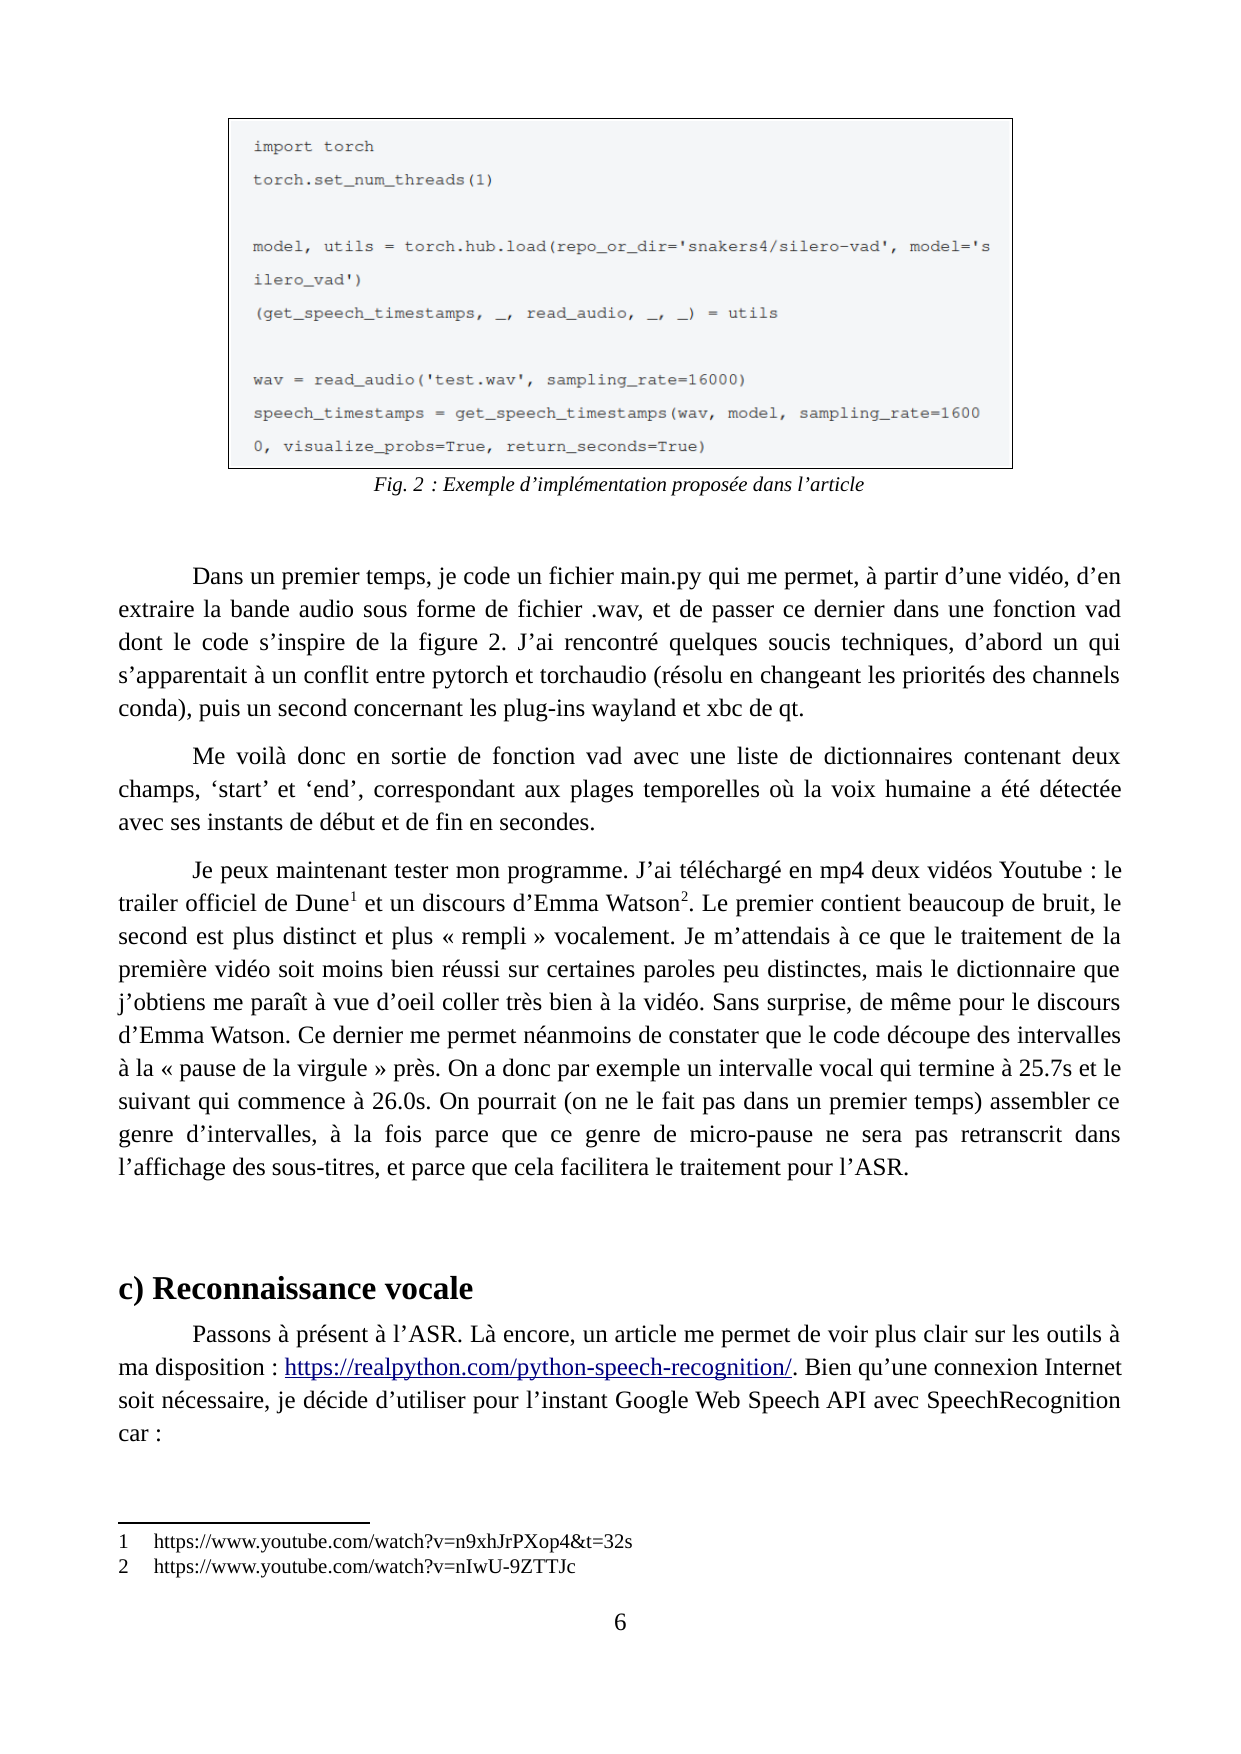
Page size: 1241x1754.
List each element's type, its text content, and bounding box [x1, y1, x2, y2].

text Dans un premier temps, je code un fichier main.py qui me permet, à partir d’une vidéo, d’en extraire la bande audio sous forme de fichier .wav, et de passer ce dernier dans une fonction vad dont le code s’inspire de la figure 2. J’ai rencontré quelques soucis techniques, d’abord un qui s’apparentait à un conflit entre pytorch et torchaudio (résolu en changeant les priorités des channels conda), puis un second concernant les plug-ins wayland et xbc de qt. [118, 561, 1122, 722]
text Me voilà donc en sortie de fonction vad avec une liste de dictionnaires contenant deux champs, ‘start’ et ‘end’, correspondant aux plages temporelles où la voix humaine a été détectée avec ses instants de début et de fin en secondes. [118, 741, 1122, 836]
text Passons à présent à l’ASR. Là encore, un article me permet de voir plus clair sur les outils à ma disposition : https://realpython.com/python-speech-recognition/. Bien qu’une connexion Internet soit nécessaire, je décide d’utiliser pour l’instant Google Web Speech API avec SpeechRecognition car : [118, 1319, 1122, 1447]
text https://www.youtube.com/watch?v=nIwU-9ZTTJc [118, 1553, 1122, 1578]
text Je peux maintenant tester mon programme. J’ai téléchargé en mp4 deux vidéos Youtube : le trailer officiel de Dune et un discours d’Emma Watson. Le premier contient beaucoup de bruit, le second est plus distinct et plus « rempli » vocalement. Je m’attendais à ce que le traitement de la première vidéo soit moins bien réussi sur certaines paroles peu distinctes, mais le dictionnaire que j’obtiens me paraît à vue d’oeil coller très bien à la vidéo. Sans surprise, de même pour le discours d’Emma Watson. Ce dernier me permet néanmoins de constater que le code découpe des intervalles à la « pause de la virgule » près. On a donc par exemple un intervalle vocal qui termine à 25.7s et le suivant qui commence à 26.0s. On pourrait (on ne le fait pas dans un premier temps) assembler ce genre d’intervalles, à la fois parce que ce genre de micro-pause ne sera pas retranscrit dans l’affichage des sous-titres, et parce que cela facilitera le traitement pour l’ASR. [118, 855, 1122, 1181]
picture [231, 121, 1010, 466]
text https://www.youtube.com/watch?v=n9xhJrPXop4&t=32s [118, 1529, 1122, 1553]
text Fig. 2 : Exemple d’implémentation proposée dans l’article [118, 118, 1122, 496]
subtitle c) Reconnaissance vocale [118, 1268, 1122, 1306]
